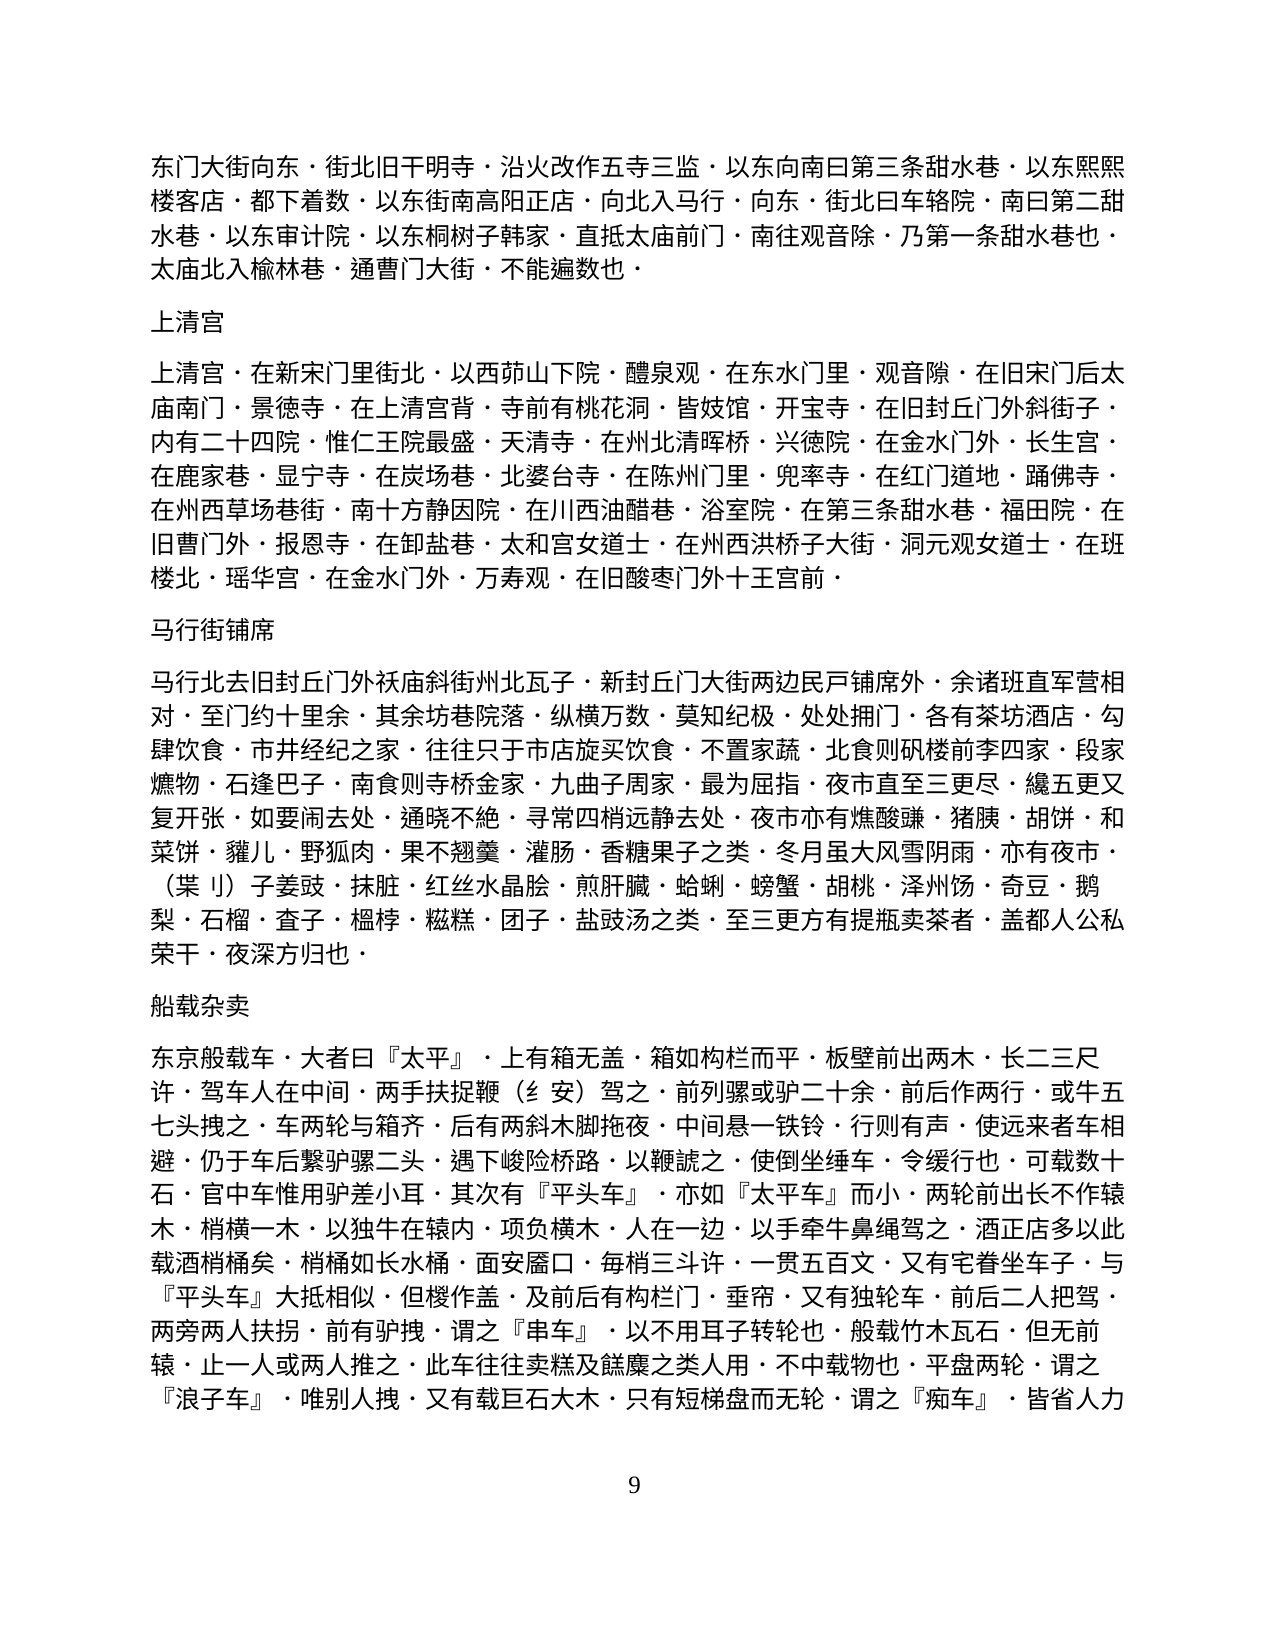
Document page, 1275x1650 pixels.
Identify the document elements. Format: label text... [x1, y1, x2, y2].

text 上清宫 [150, 304, 1125, 338]
text 船载杂卖 [150, 989, 1125, 1023]
text 上清宫．在新宋门里街北．以西茆山下院．醴泉观．在东水门里．观音隙．在旧宋门后太庙南门．景徳寺．在上清宫背．寺前有桃花洞．皆妓馆．开宝寺．在旧封丘门外斜街子．内有二十四院．惟仁王院最盛．天清寺．在州北清晖桥．兴徳院．在金水门外．长生宫．在鹿家巷．显宁寺．在炭场巷．北婆台寺．在陈州门里．兜率寺．在红门道地．踊佛寺．在州西草场巷街．南十方静因院．在川西油醋巷．浴室院．在第三条甜水巷．福田院．在旧曹门外．报恩寺．在卸盐巷．太和宫女道士．在州西洪桥子大街．洞元观女道士．在班楼北．瑶华宫．在金水门外．万寿观．在旧酸枣门外十王宫前． [150, 356, 1125, 594]
text 东京般载车．大者曰『太平』．上有箱无盖．箱如构栏而平．板壁前出两木．长二三尺许．驾车人在中间．两手扶捉鞭（纟安）驾之．前列骡或驴二十余．前后作两行．或牛五七头拽之．车两轮与箱齐．后有两斜木脚拖夜．中间悬一铁铃．行则有声．使远来者车相避．仍于车后繋驴骡二头．遇下峻险桥路．以鞭諕之．使倒坐缍车．令缓行也．可载数十石．官中车惟用驴差小耳．其次有『平头车』．亦如『太平车』而小．两轮前出长不作辕木．梢横一木．以独牛在辕内．项负横木．人在一边．以手牵牛鼻绳驾之．酒正店多以此载酒梢桶矣．梢桶如长水桶．面安靥口．毎梢三斗许．一贯五百文．又有宅眷坐车子．与『平头车』大抵相似．但椶作盖．及前后有构栏门．垂帘．又有独轮车．前后二人把驾．两旁两人扶拐．前有驴拽．谓之『串车』．以不用耳子转轮也．般载竹木瓦石．但无前辕．止一人或两人推之．此车往往卖糕及餻麋之类人用．不中载物也．平盘两轮．谓之『浪子车』．唯别人拽．又有载巨石大木．只有短梯盘而无轮．谓之『痴车』．皆省人力 [150, 1041, 1125, 1416]
text 东门大街向东．街北旧干明寺．沿火改作五寺三监．以东向南曰第三条甜水巷．以东熙熙楼客店．都下着数．以东街南高阳正店．向北入马行．向东．街北曰车辂院．南曰第二甜水巷．以东审计院．以东桐树子韩家．直抵太庙前门．南往观音除．乃第一条甜水巷也．太庙北入楡林巷．通曹门大街．不能遍数也． [150, 150, 1125, 286]
text 马行北去旧封丘门外祅庙斜街州北瓦子．新封丘门大街两边民戸铺席外．余诸班直军营相对．至门约十里余．其余坊巷院落．纵横万数．莫知纪极．处处拥门．各有茶坊酒店．勾肆饮食．市井经纪之家．往往只于市店旋买饮食．不置家蔬．北食则矾楼前李四家．段家爊物．石逢巴子．南食则寺桥金家．九曲子周家．最为屈指．夜市直至三更尽．纔五更又复开张．如要闹去处．通晓不絶．寻常四梢远静去处．夜市亦有燋酸豏．猪胰．胡饼．和菜饼．貛儿．野狐肉．果不翘羹．灌肠．香糖果子之类．冬月虽大风雪阴雨．亦有夜市．（枼刂）子姜豉．抹脏．红丝水晶脍．煎肝臓．蛤蜊．螃蟹．胡桃．泽州饧．奇豆．鹅梨．石榴．査子．榲桲．糍糕．团子．盐豉汤之类．至三更方有提瓶卖茶者．盖都人公私荣干．夜深方归也． [150, 664, 1125, 971]
text 马行街铺席 [150, 612, 1125, 647]
